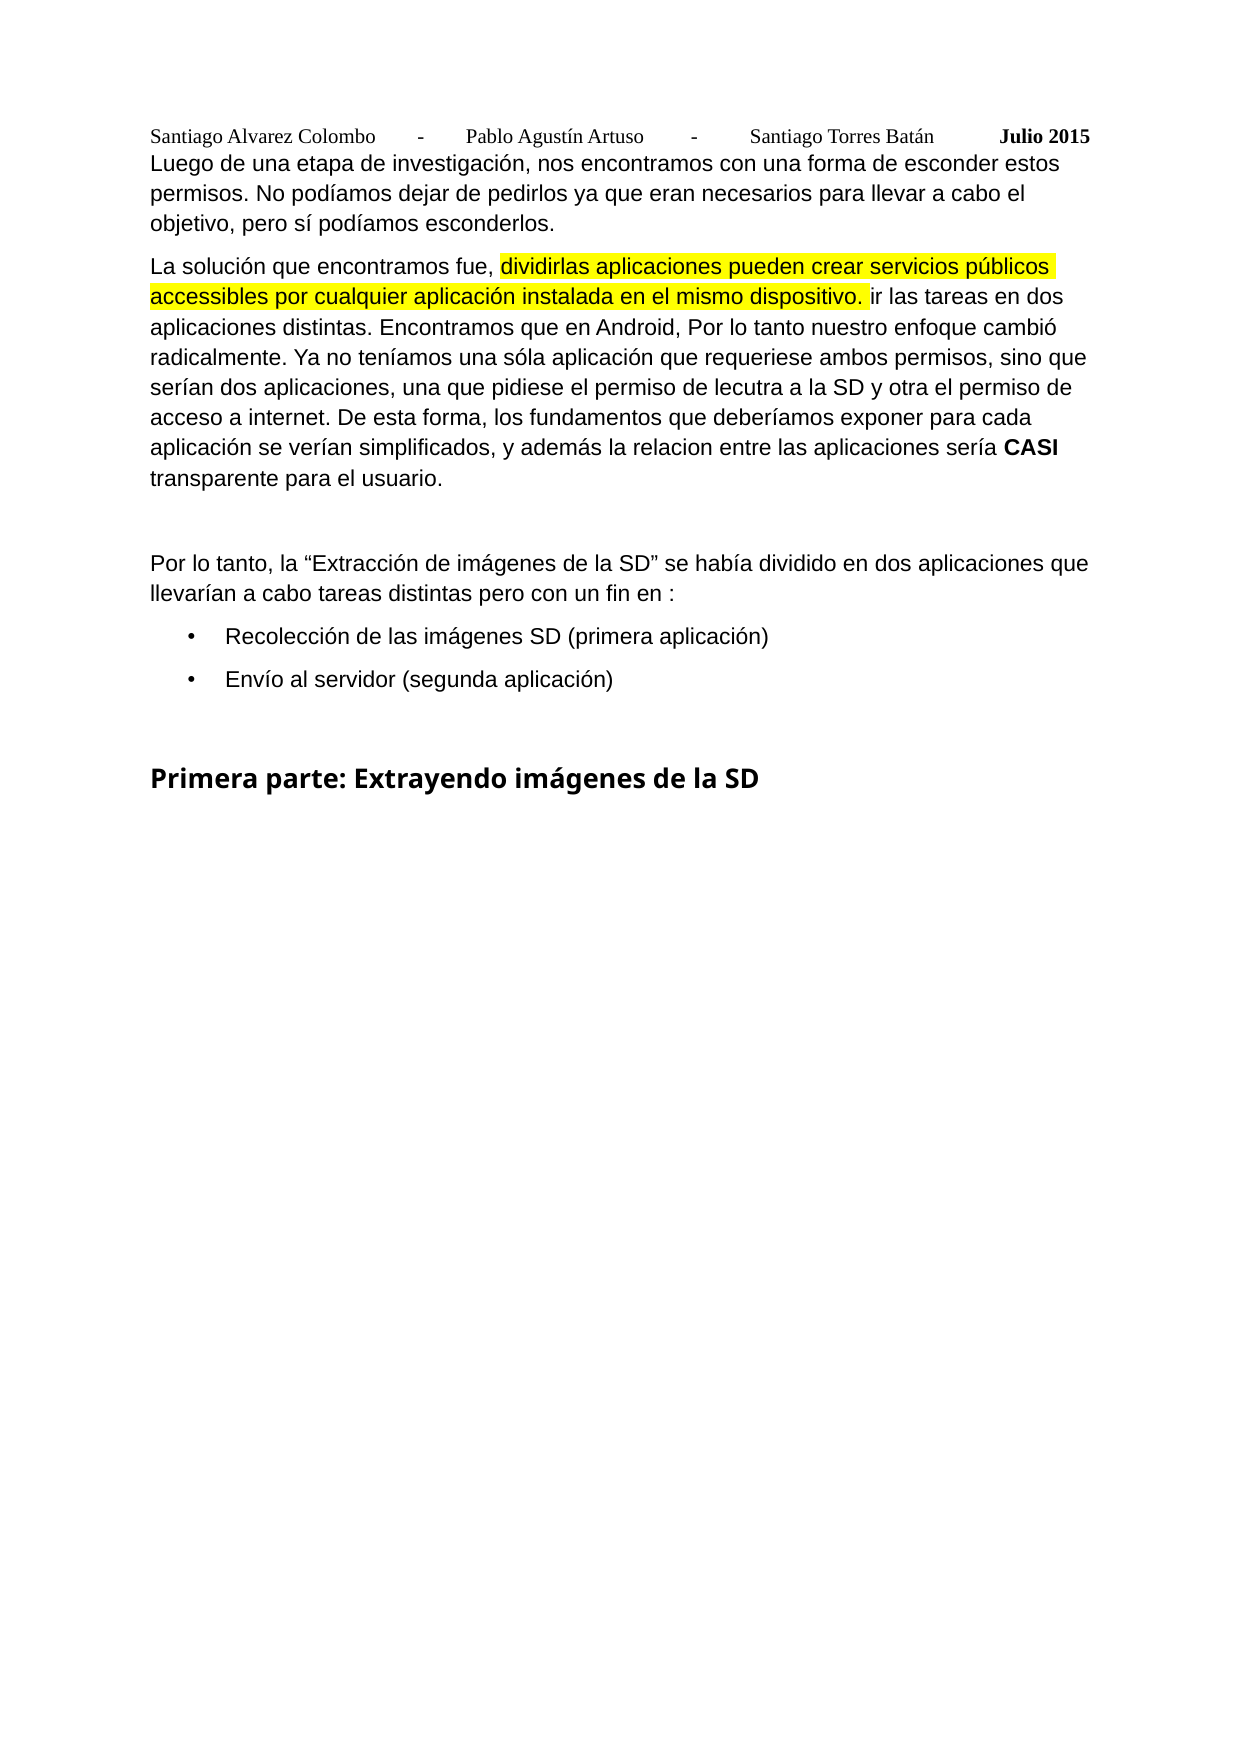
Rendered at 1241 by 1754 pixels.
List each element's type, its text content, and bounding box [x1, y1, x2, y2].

list Recolección de las imágenes SD (primera aplicación) [187, 623, 1090, 649]
text La solución que encontramos fue, dividirlas aplicaciones pueden crear servicios públicos accessibles por cualquier aplicación instalada en el mismo dispositivo. ir las tareas en dos aplicaciones distintas. Encontramos que en Android, Por lo tanto nuestro enfoque cambió radicalmente. Ya no teníamos una sóla aplicación que requeriese ambos permisos, sino que serían dos aplicaciones, una que pidiese el permiso de lecutra a la SD y otra el permiso de acceso a internet. De esta forma, los fundamentos que deberíamos exponer para cada aplicación se verían simplificados, y además la relacion entre las aplicaciones sería CASI transparente para el usuario. [150, 253, 1090, 491]
text Por lo tanto, la “Extracción de imágenes de la SD” se había dividido en dos aplicaciones que llevarían a cabo tareas distintas pero con un fin en : [150, 550, 1090, 607]
list Envío al servidor (segunda aplicación) [187, 666, 1090, 692]
subtitle Primera parte: Extrayendo imágenes de la SD [150, 759, 1090, 796]
text Luego de una etapa de investigación, nos encontramos con una forma de esconder estos permisos. No podíamos dejar de pedirlos ya que eran necesarios para llevar a cabo el objetivo, pero sí podíamos esconderlos. [150, 150, 1090, 237]
